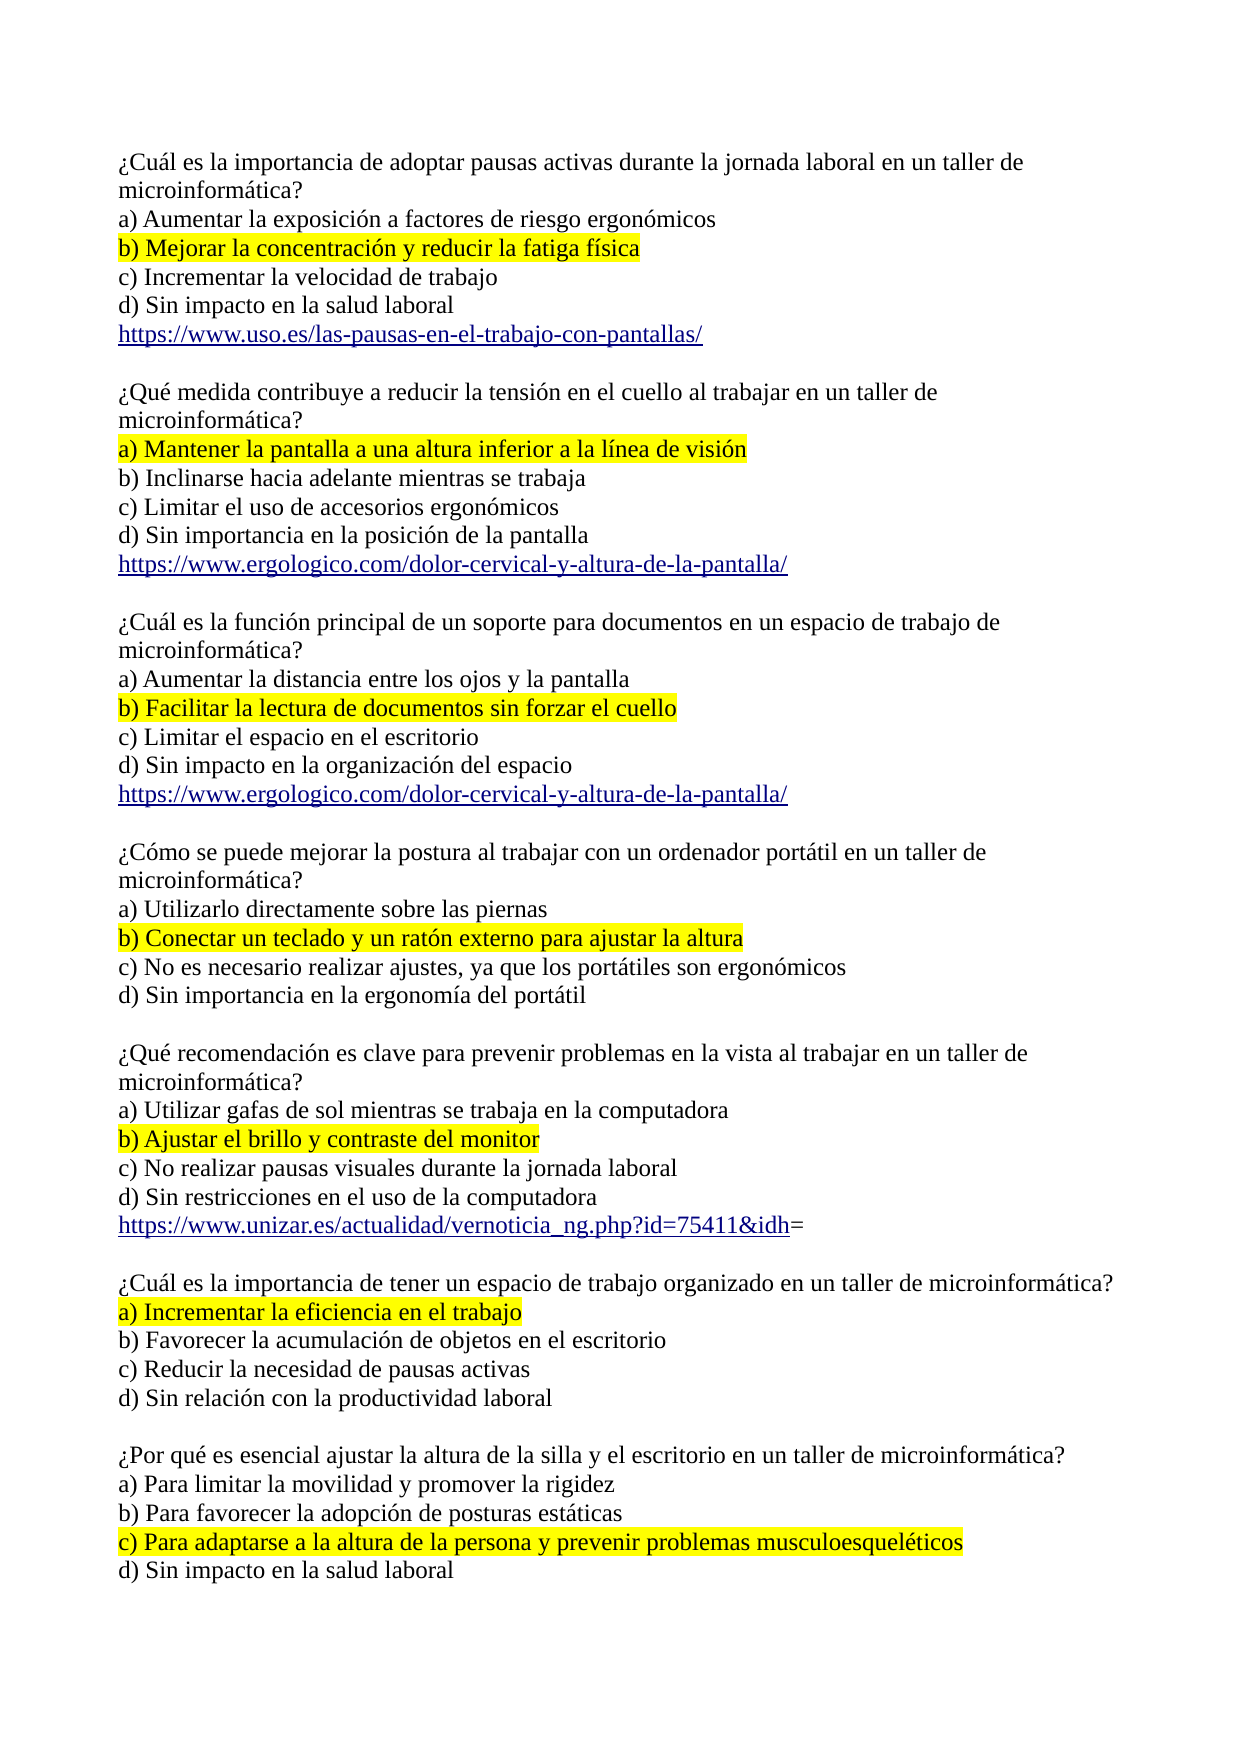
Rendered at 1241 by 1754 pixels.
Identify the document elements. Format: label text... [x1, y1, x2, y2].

text b) Inclinarse hacia adelante mientras se trabaja [118, 463, 1122, 492]
text ¿Cuál es la importancia de tener un espacio de trabajo organizado en un taller de microinformática? [118, 1268, 1122, 1297]
text c) Limitar el uso de accesorios ergonómicos [118, 492, 1122, 521]
text c) No es necesario realizar ajustes, ya que los portátiles son ergonómicos [118, 952, 1122, 981]
text a) Utilizar gafas de sol mientras se trabaja en la computadora [118, 1096, 1122, 1124]
text a) Aumentar la distancia entre los ojos y la pantalla [118, 664, 1122, 693]
text ¿Qué medida contribuye a reducir la tensión en el cuello al trabajar en un taller de microinformática? [118, 377, 1122, 434]
text c) No realizar pausas visuales durante la jornada laboral [118, 1153, 1122, 1182]
text d) Sin importancia en la ergonomía del portátil [118, 981, 1122, 1009]
text b) Favorecer la acumulación de objetos en el escritorio [118, 1326, 1122, 1354]
text c) Para adaptarse a la altura de la persona y prevenir problemas musculoesqueléticos [118, 1527, 1122, 1556]
text b) Para favorecer la adopción de posturas estáticas [118, 1498, 1122, 1527]
text b) Mejorar la concentración y reducir la fatiga física [118, 233, 1122, 262]
text https://www.uso.es/las-pausas-en-el-trabajo-con-pantallas/ [118, 319, 1122, 348]
text b) Conectar un teclado y un ratón externo para ajustar la altura [118, 923, 1122, 952]
text c) Incrementar la velocidad de trabajo [118, 262, 1122, 291]
text ¿Qué recomendación es clave para prevenir problemas en la vista al trabajar en un taller de microinformática? [118, 1038, 1122, 1096]
text d) Sin restricciones en el uso de la computadora [118, 1182, 1122, 1211]
text ¿Cuál es la importancia de adoptar pausas activas durante la jornada laboral en un taller de microinformática? [118, 147, 1122, 204]
text a) Aumentar la exposición a factores de riesgo ergonómicos [118, 204, 1122, 233]
text d) Sin impacto en la salud laboral [118, 291, 1122, 319]
text c) Reducir la necesidad de pausas activas [118, 1354, 1122, 1383]
text https://www.unizar.es/actualidad/vernoticia_ng.php?id=75411&idh= [118, 1211, 1122, 1239]
text b) Ajustar el brillo y contraste del monitor [118, 1124, 1122, 1153]
text ¿Cuál es la función principal de un soporte para documentos en un espacio de trabajo de microinformática? [118, 607, 1122, 664]
text a) Para limitar la movilidad y promover la rigidez [118, 1469, 1122, 1498]
text c) Limitar el espacio en el escritorio [118, 722, 1122, 751]
text d) Sin impacto en la organización del espacio [118, 751, 1122, 779]
text d) Sin impacto en la salud laboral [118, 1556, 1122, 1584]
text ¿Por qué es esencial ajustar la altura de la silla y el escritorio en un taller de microinformática? [118, 1441, 1122, 1469]
text https://www.ergologico.com/dolor-cervical-y-altura-de-la-pantalla/ [118, 779, 1122, 808]
text ¿Cómo se puede mejorar la postura al trabajar con un ordenador portátil en un taller de microinformática? [118, 837, 1122, 894]
text d) Sin relación con la productividad laboral [118, 1383, 1122, 1412]
text https://www.ergologico.com/dolor-cervical-y-altura-de-la-pantalla/ [118, 549, 1122, 578]
text d) Sin importancia en la posición de la pantalla [118, 521, 1122, 549]
text a) Utilizarlo directamente sobre las piernas [118, 894, 1122, 923]
text a) Incrementar la eficiencia en el trabajo [118, 1297, 1122, 1326]
text a) Mantener la pantalla a una altura inferior a la línea de visión [118, 434, 1122, 463]
text b) Facilitar la lectura de documentos sin forzar el cuello [118, 693, 1122, 722]
